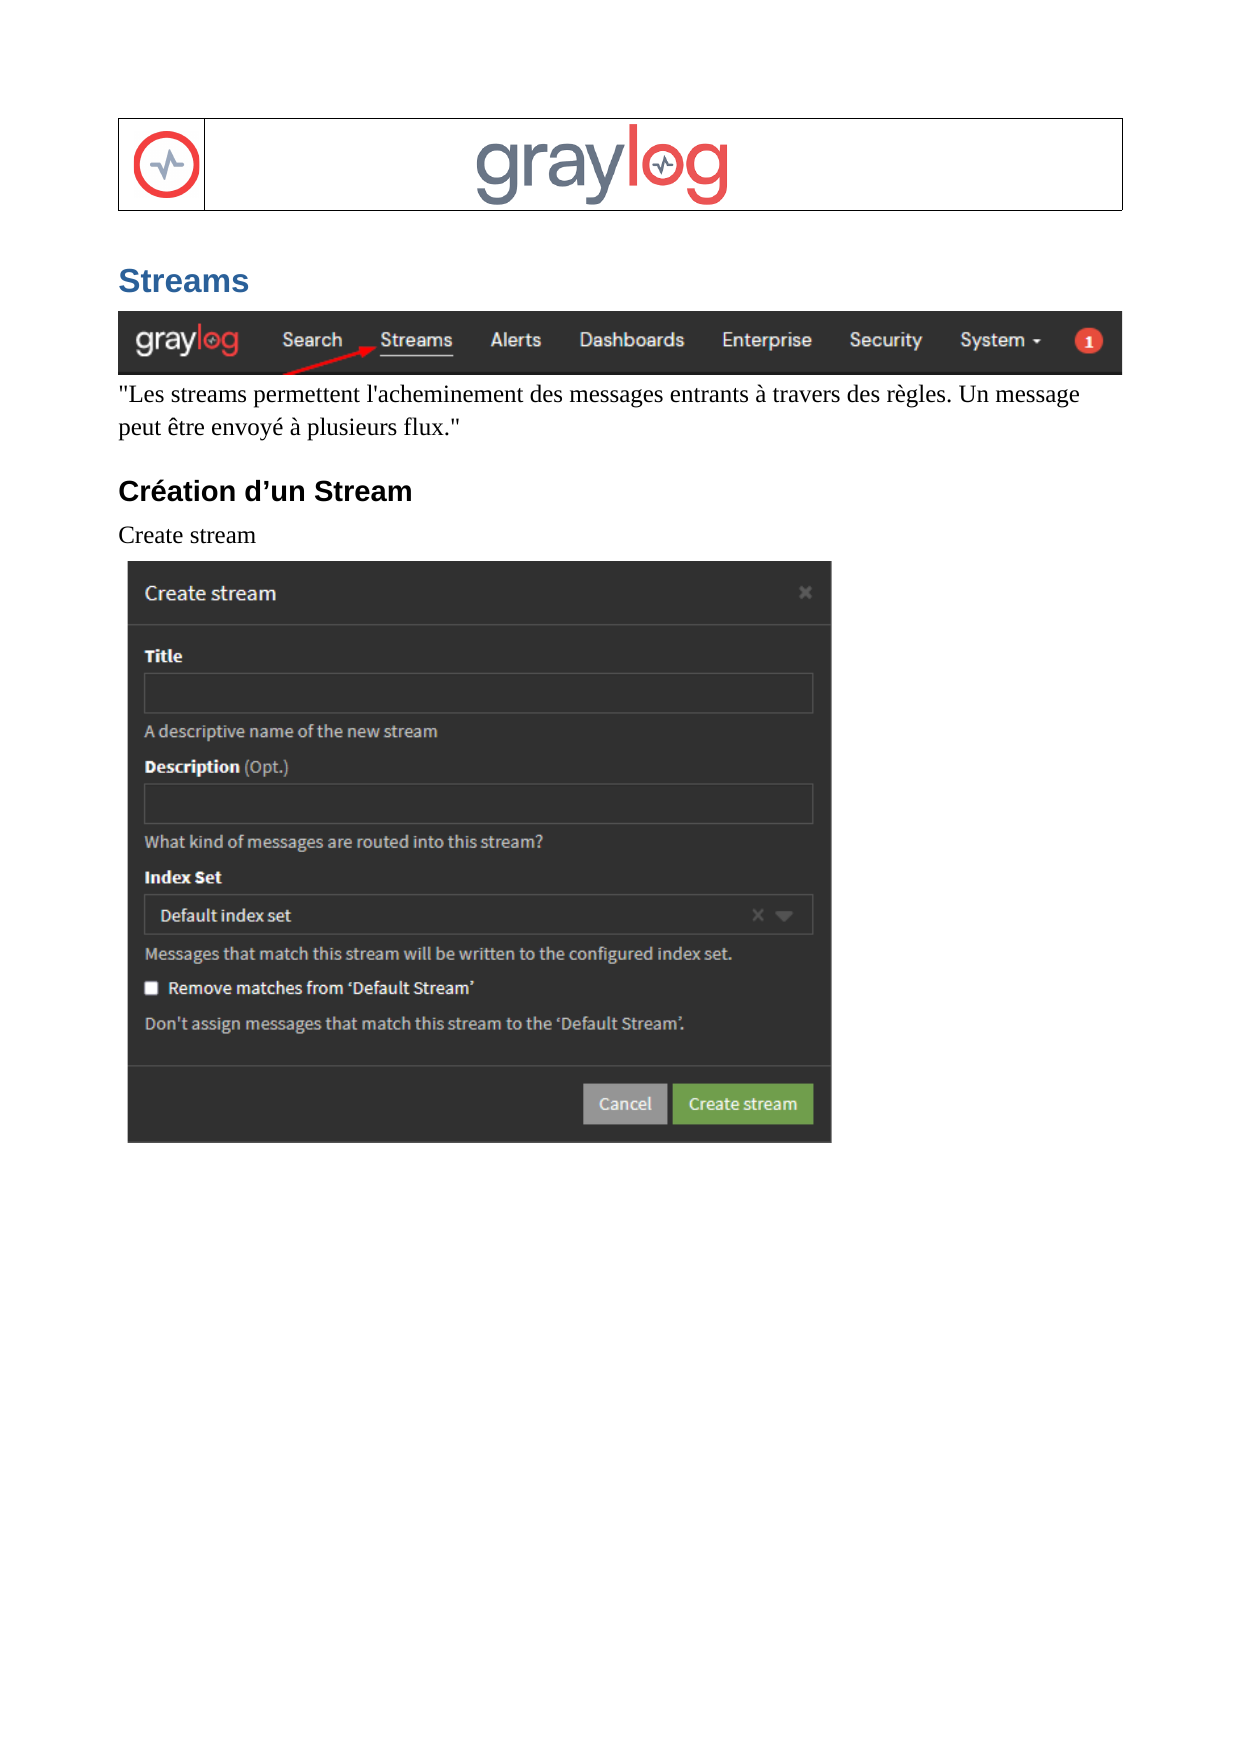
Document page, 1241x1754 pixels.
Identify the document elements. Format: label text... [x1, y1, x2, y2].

picture [476, 124, 728, 205]
text "Les streams permettent l'acheminement des messages entrants à travers des règles. Un message peut être envoyé à plusieurs flux." [118, 375, 1122, 441]
picture [133, 131, 200, 198]
subtitle Création d’un Stream [118, 474, 1122, 508]
picture [118, 311, 1123, 375]
subtitle Streams [118, 261, 1122, 299]
text Create stream [118, 521, 1122, 549]
picture [127, 561, 832, 1143]
